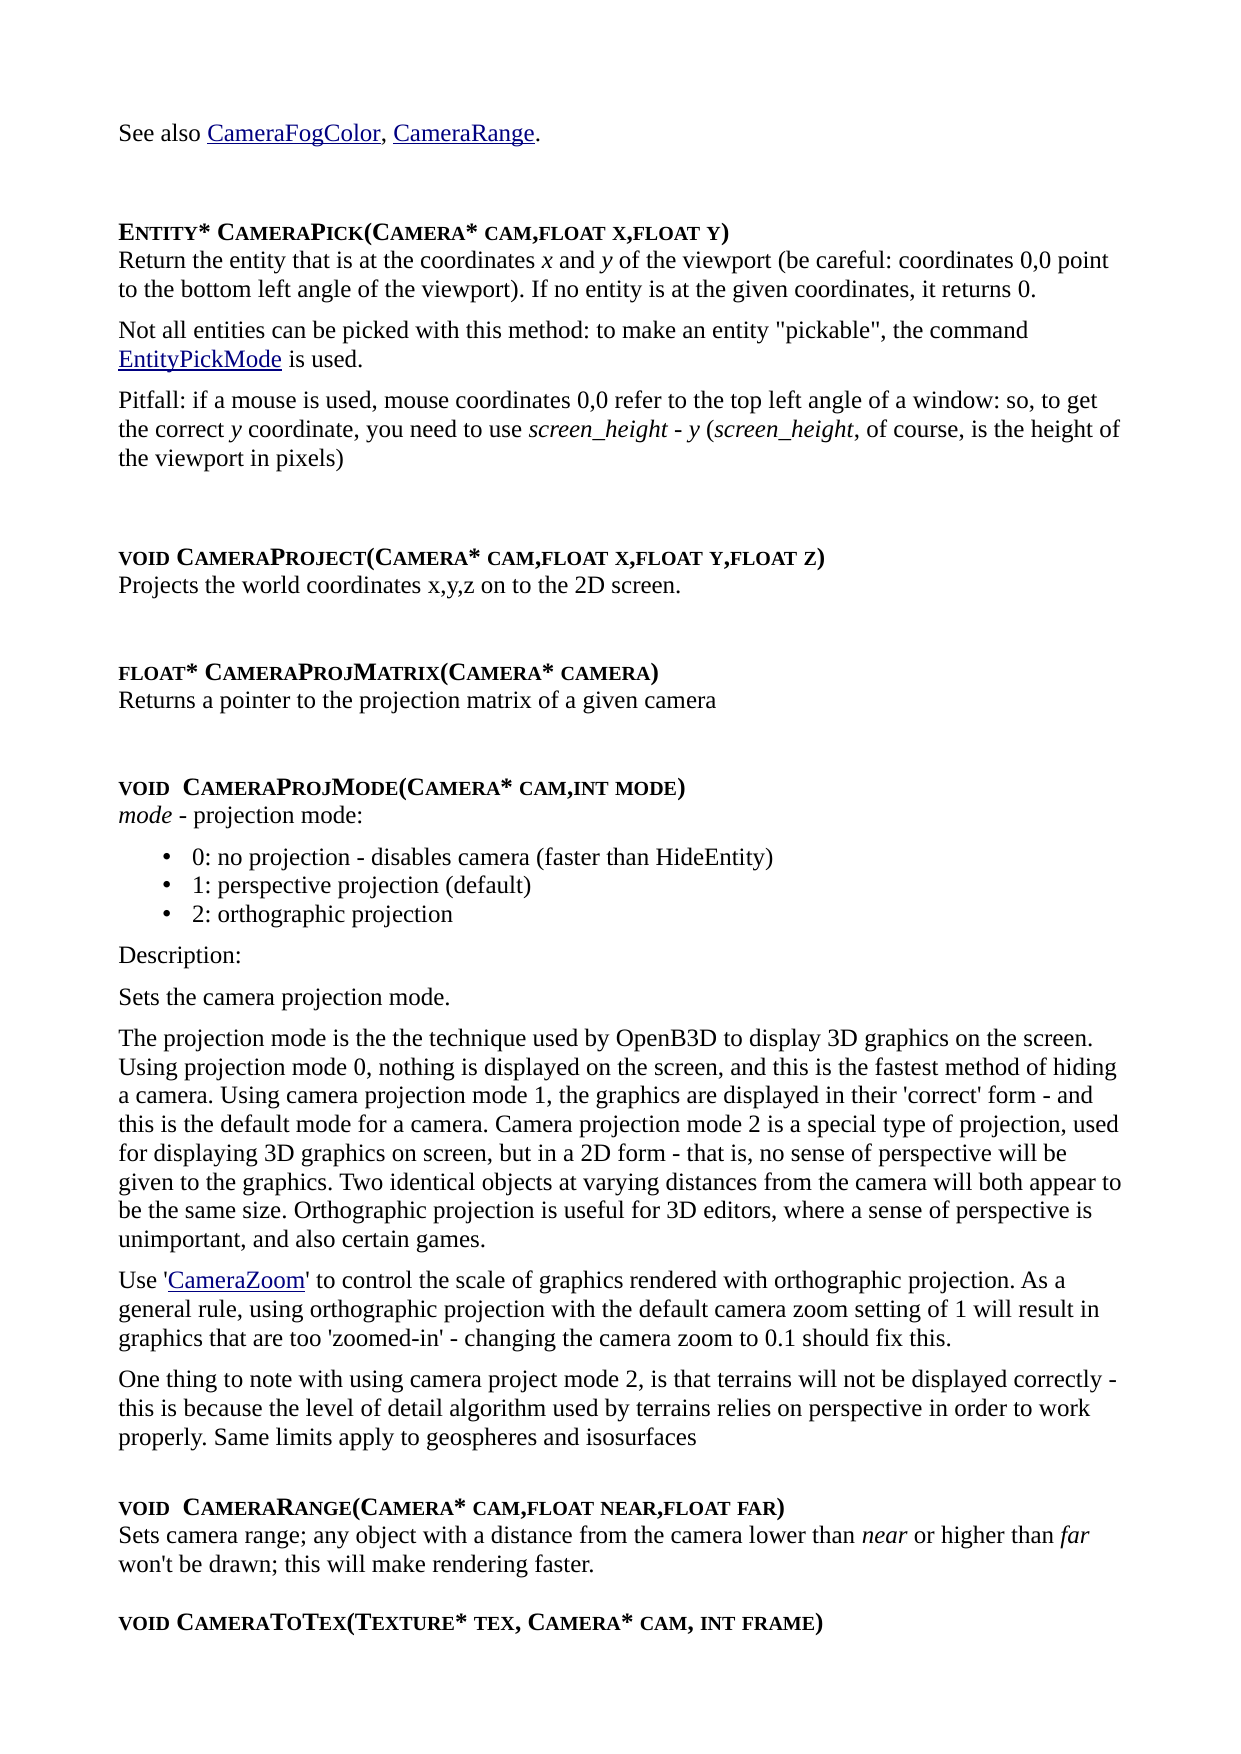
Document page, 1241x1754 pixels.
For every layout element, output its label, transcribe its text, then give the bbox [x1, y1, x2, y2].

text float* CameraProjMatrix(Camera* camera) [118, 657, 1122, 686]
text Description: [118, 941, 1122, 969]
text void CameraRange(Camera* cam,float near,float far) [118, 1492, 1122, 1521]
text See also CameraFogColor, CameraRange. [118, 118, 1122, 147]
text mode - projection mode: [118, 801, 1122, 829]
text Pitfall: if a mouse is used, mouse coordinates 0,0 refer to the top left angle of a window: so, to get the correct y coordinate, you need to use screen_height - y (screen_height, of course, is the height of the viewport in pixels) [118, 386, 1122, 472]
list 0: no projection - disables camera (faster than HideEntity) [162, 842, 1122, 871]
text Entity* CameraPick(Camera* cam,float x,float y) [118, 217, 1122, 246]
text One thing to note with using camera project mode 2, is that terrains will not be displayed correctly - this is because the level of detail algorithm used by terrains relies on perspective in order to work properly. Same limits apply to geospheres and isosurfaces [118, 1364, 1122, 1451]
list 2: orthographic projection [162, 899, 1122, 928]
text Sets camera range; any object with a distance from the camera lower than near or higher than far won't be drawn; this will make rendering faster. [118, 1521, 1122, 1578]
text Not all entities can be picked with this method: to make an entity "pickable", the command EntityPickMode is used. [118, 316, 1122, 373]
text Use 'CameraZoom' to control the scale of graphics rendered with orthographic projection. As a general rule, using orthographic projection with the default camera zoom setting of 1 will result in graphics that are too 'zoomed-in' - changing the camera zoom to 0.1 should fix this. [118, 1266, 1122, 1352]
text void CameraProject(Camera* cam,float x,float y,float z) [118, 542, 1122, 571]
text Sets the camera projection mode. [118, 982, 1122, 1011]
text The projection mode is the the technique used by OpenB3D to display 3D graphics on the screen. Using projection mode 0, nothing is displayed on the screen, and this is the fastest method of hiding a camera. Using camera projection mode 1, the graphics are displayed in their 'correct' form - and this is the default mode for a camera. Camera projection mode 2 is a special type of projection, used for displaying 3D graphics on screen, but in a 2D form - that is, no sense of perspective will be given to the graphics. Two identical objects at varying distances from the camera will both appear to be the same size. Orthographic projection is useful for 3D editors, where a sense of perspective is unimportant, and also certain games. [118, 1023, 1122, 1253]
list 1: perspective projection (default) [162, 871, 1122, 899]
text Return the entity that is at the coordinates x and y of the viewport (be careful: coordinates 0,0 point to the bottom left angle of the viewport). If no entity is at the given coordinates, it returns 0. [118, 246, 1122, 303]
text void CameraToTex(Texture* tex, Camera* cam, int frame) [118, 1607, 1122, 1636]
text Returns a pointer to the projection matrix of a given camera [118, 686, 1122, 714]
text Projects the world coordinates x,y,z on to the 2D screen. [118, 571, 1122, 599]
text void CameraProjMode(Camera* cam,int mode) [118, 772, 1122, 801]
